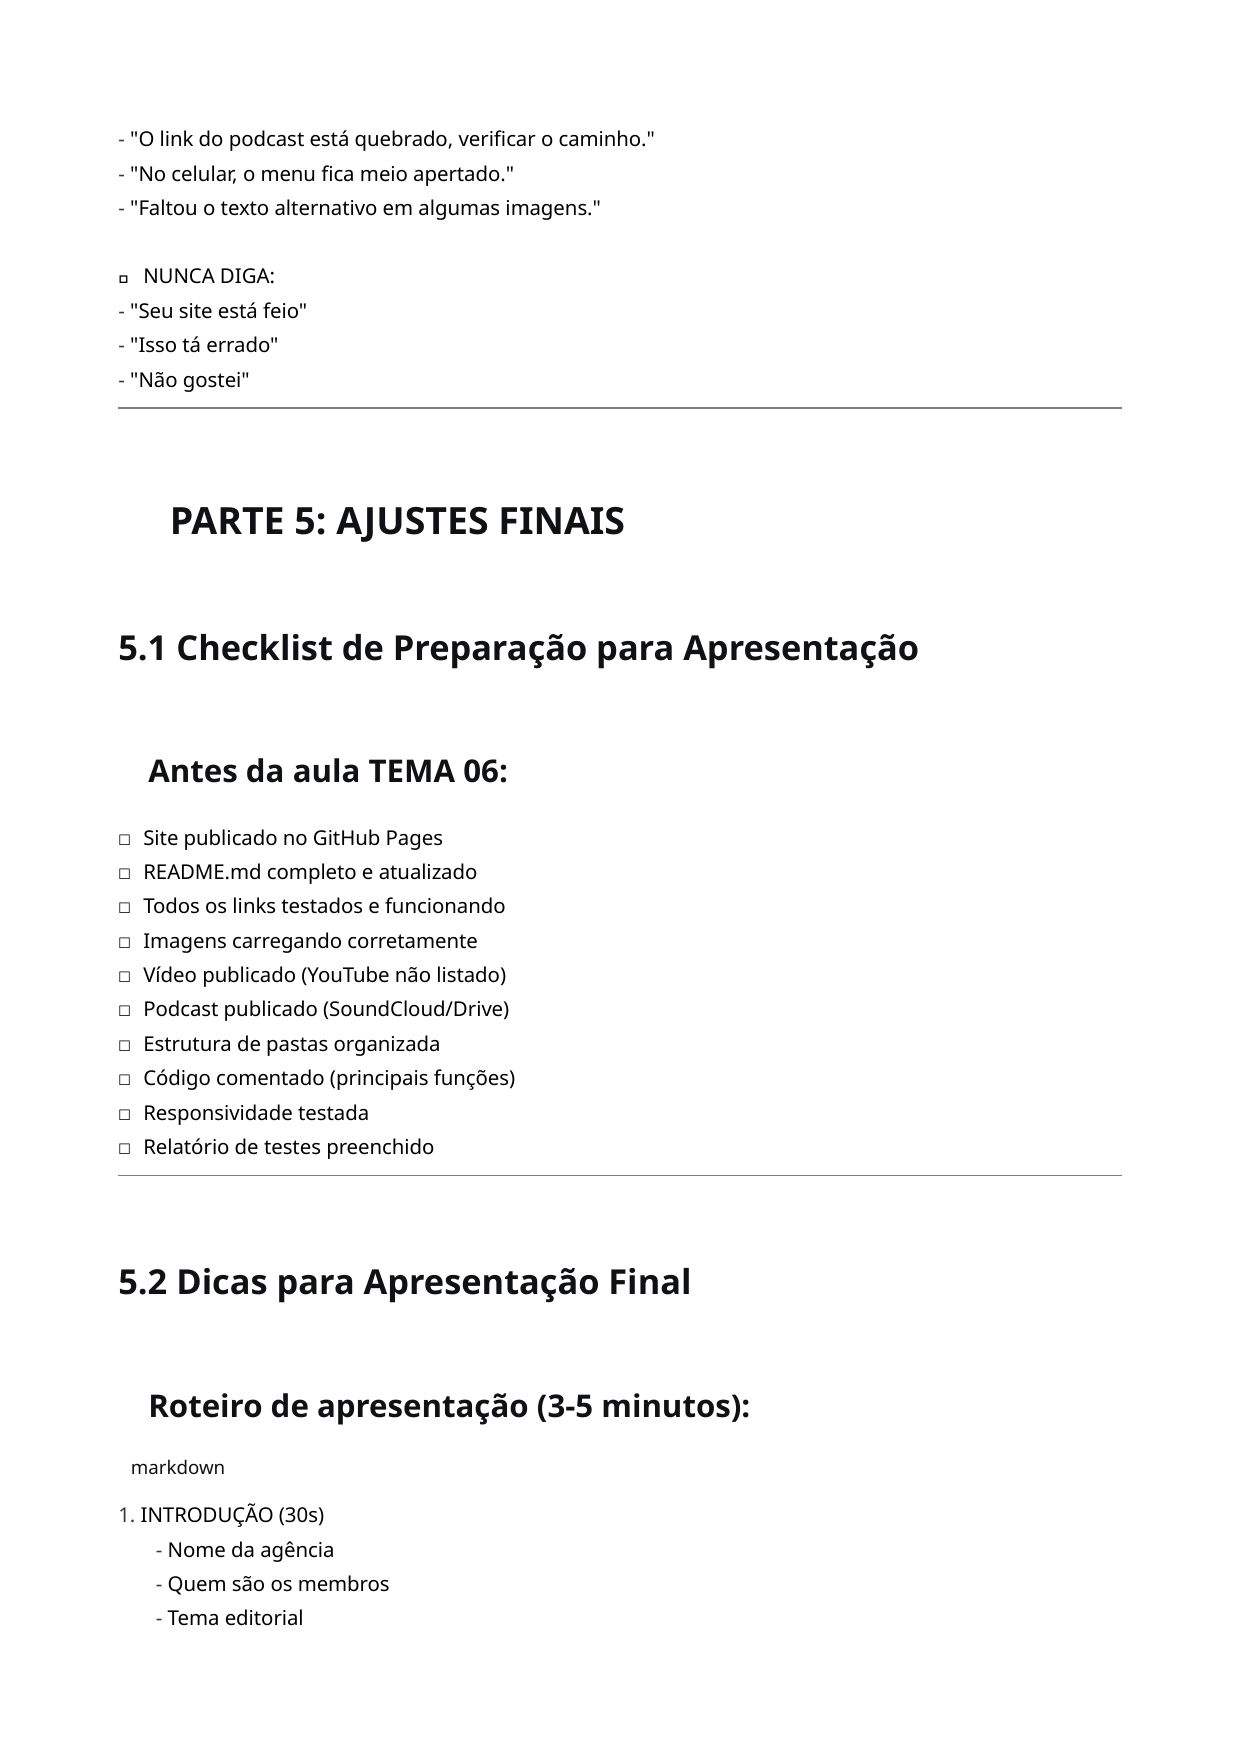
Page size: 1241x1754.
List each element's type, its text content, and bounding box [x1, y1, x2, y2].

text - "Seu site está feio" [118, 290, 1122, 324]
text - "Isso tá errado" [118, 324, 1122, 359]
text ☐ Podcast publicado (SoundCloud/Drive) [118, 989, 1122, 1023]
text ❌ NUNCA DIGA: [118, 256, 1122, 290]
text ☐ README.md completo e atualizado [118, 851, 1122, 886]
text ☐ Todos os links testados e funcionando [118, 886, 1122, 920]
text ☐ Site publicado no GitHub Pages [118, 817, 1122, 851]
text - Nome da agência [118, 1529, 1122, 1563]
text ☐ Relatório de testes preenchido [118, 1126, 1122, 1161]
subtitle 5.2 Dicas para Apresentação Final [118, 1255, 1122, 1305]
text ☐ Código comentado (principais funções) [118, 1057, 1122, 1092]
text 1. INTRODUÇÃO (30s) [118, 1494, 1122, 1529]
text - Tema editorial [118, 1598, 1122, 1632]
subtitle ✅ Antes da aula TEMA 06: [118, 745, 1122, 792]
subtitle 🔷 PARTE 5: AJUSTES FINAIS [118, 487, 1122, 545]
subtitle 🎤 Roteiro de apresentação (3-5 minutos): [118, 1380, 1122, 1427]
text - "Não gostei" [118, 359, 1122, 393]
text - "O link do podcast está quebrado, verificar o caminho." [118, 118, 1122, 152]
text - "Faltou o texto alternativo em algumas imagens." [118, 187, 1122, 221]
text ☐ Estrutura de pastas organizada [118, 1023, 1122, 1057]
text - "No celular, o menu fica meio apertado." [118, 152, 1122, 187]
text - Quem são os membros [118, 1563, 1122, 1598]
subtitle 5.1 Checklist de Preparação para Apresentação [118, 620, 1122, 670]
text ☐ Responsividade testada [118, 1092, 1122, 1126]
text ☐ Vídeo publicado (YouTube não listado) [118, 954, 1122, 989]
text ☐ Imagens carregando corretamente [118, 920, 1122, 954]
text markdown [131, 1452, 1122, 1480]
